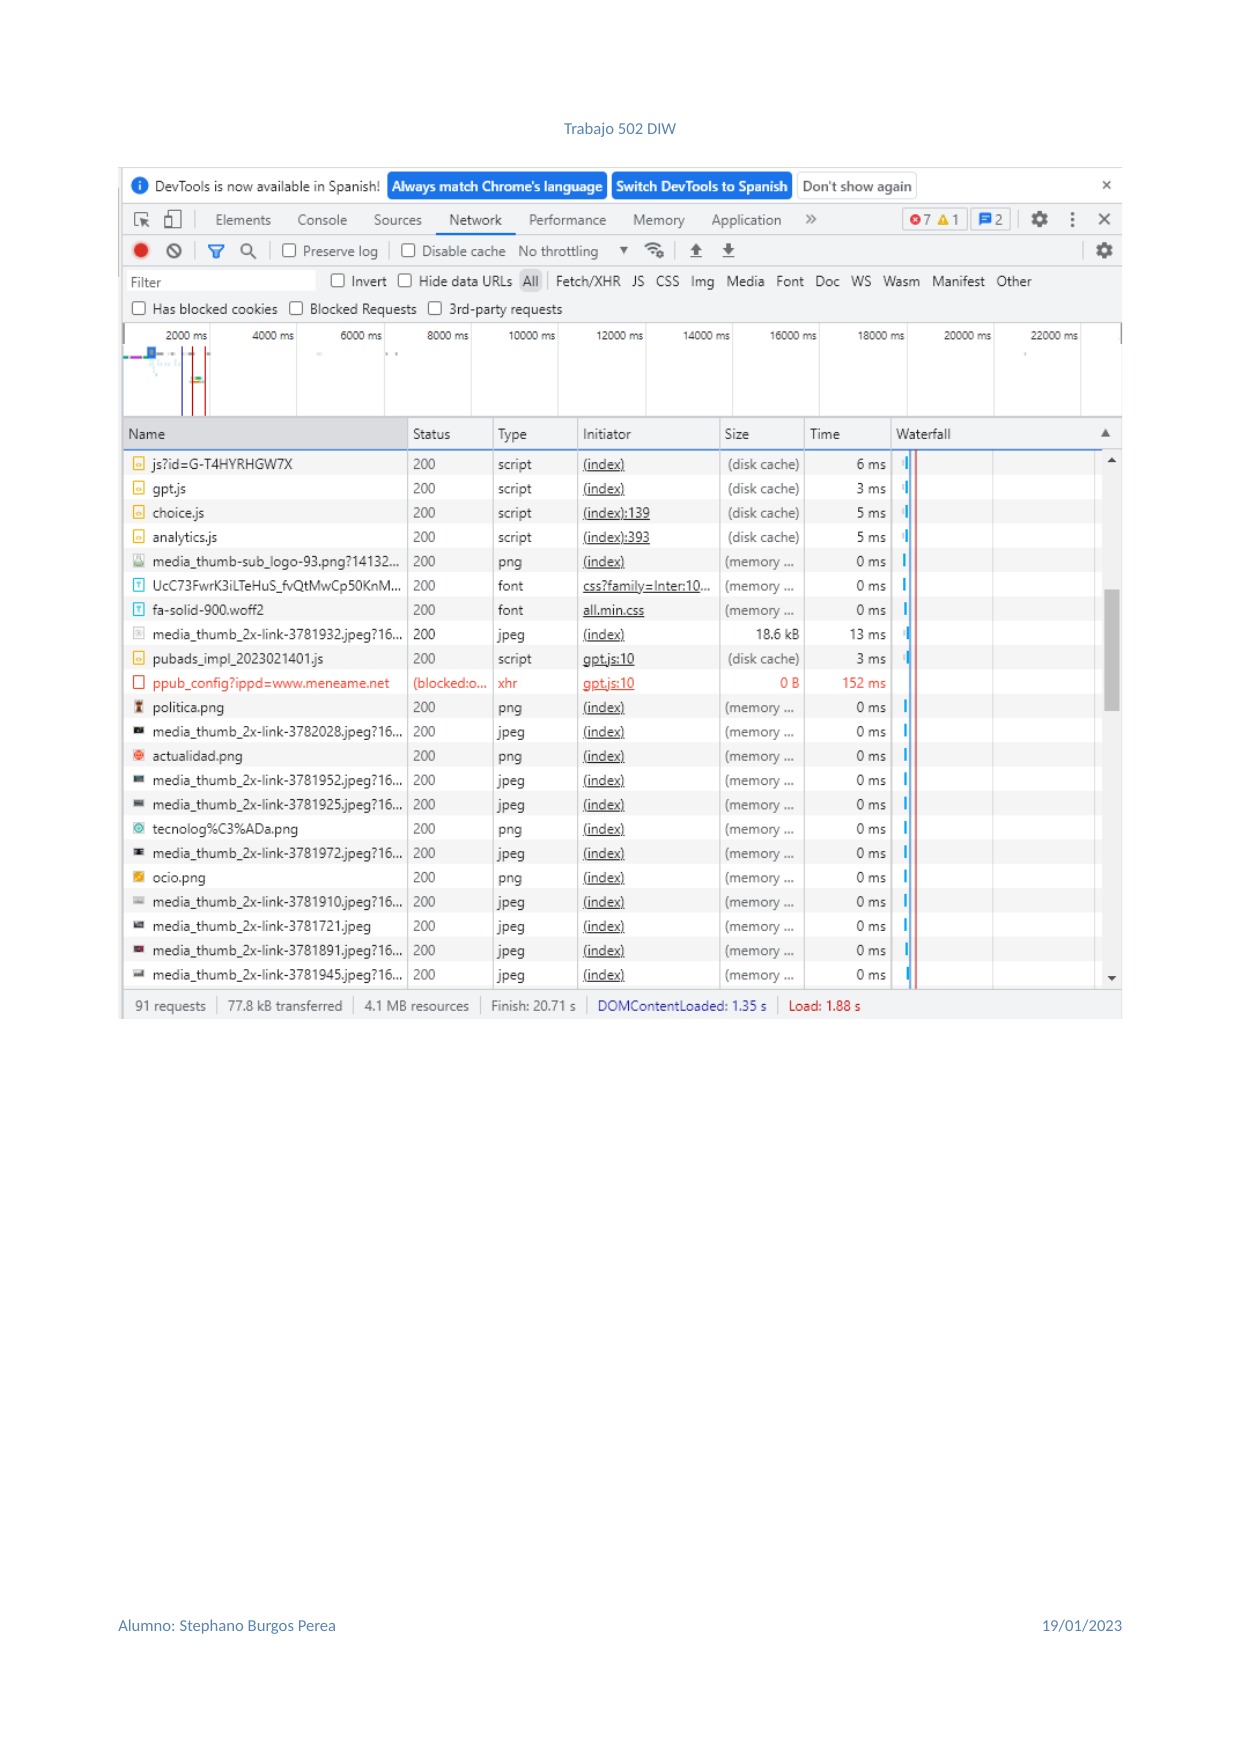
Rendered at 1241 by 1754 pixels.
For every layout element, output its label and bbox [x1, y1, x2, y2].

picture [118, 167, 1123, 1019]
